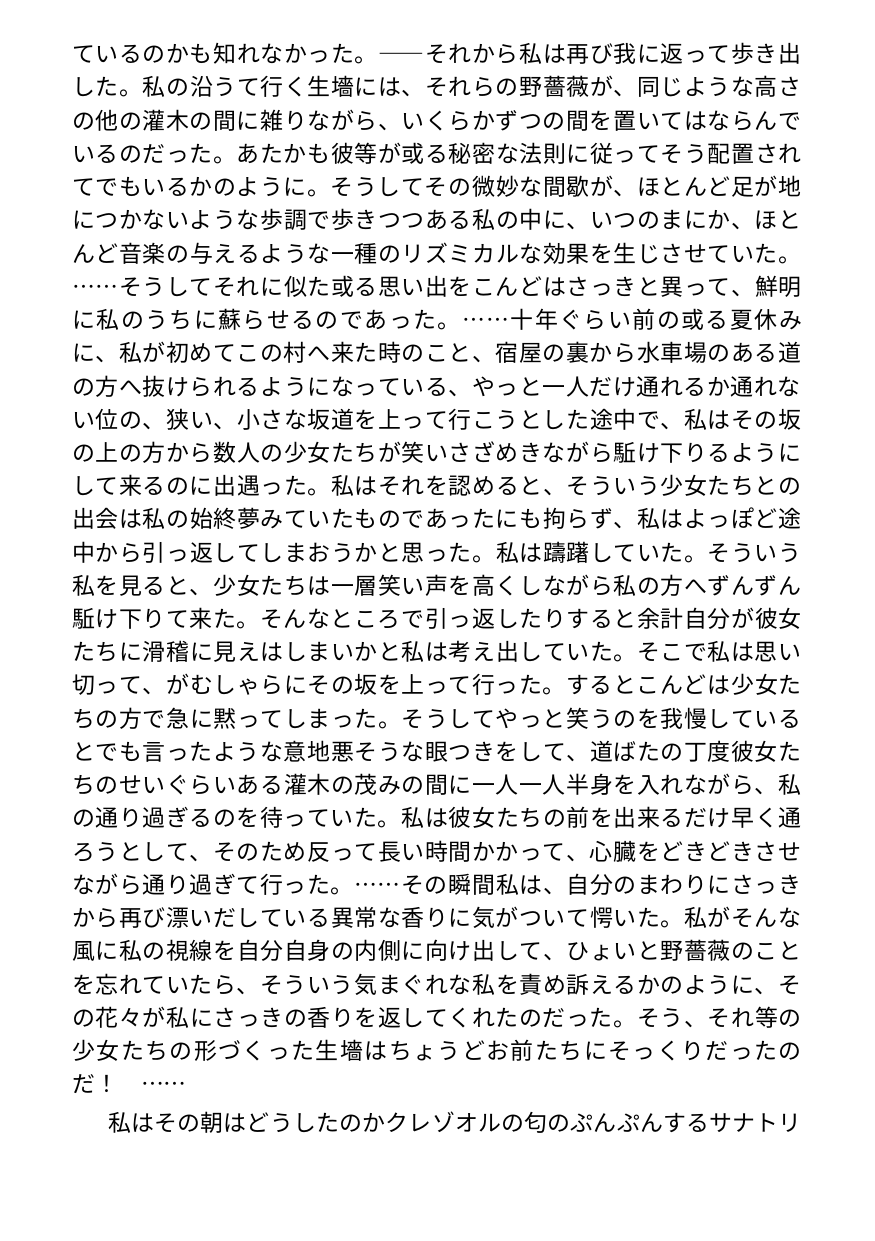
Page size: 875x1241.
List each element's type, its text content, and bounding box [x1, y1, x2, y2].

text 私はその朝はどうしたのかクレゾオルの匂のぷんぷんするサナトリ [72, 1105, 802, 1138]
text ているのかも知れなかった。――それから私は再び我に返って歩き出した。私の沿うて行く生墻には、それらの野薔薇が、同じような高さの他の灌木の間に雑りながら、いくらかずつの間を置いてはならんでいるのだった。あたかも彼等が或る秘密な法則に従ってそう配置されてでもいるかのように。そうしてその微妙な間歇が、ほとんど足が地につかないような歩調で歩きつつある私の中に、いつのまにか、ほとんど音楽の与えるような一種のリズミカルな効果を生じさせていた。……そうしてそれに似た或る思い出をこんどはさっきと異って、鮮明に私のうちに蘇らせるのであった。……十年ぐらい前の或る夏休みに、私が初めてこの村へ来た時のこと、宿屋の裏から水車場のある道の方へ抜けられるようになっている、やっと一人だけ通れるか通れない位の、狭い、小さな坂道を上って行こうとした途中で、私はその坂の上の方から数人の少女たちが笑いさざめきながら駈け下りるようにして来るのに出遇った。私はそれを認めると、そういう少女たちとの出会は私の始終夢みていたものであったにも拘らず、私はよっぽど途中から引っ返してしまおうかと思った。私は躊躇していた。そういう私を見ると、少女たちは一層笑い声を高くしながら私の方へずんずん駈け下りて来た。そんなところで引っ返したりすると余計自分が彼女たちに滑稽に見えはしまいかと私は考え出していた。そこで私は思い切って、がむしゃらにその坂を上って行った。するとこんどは少女たちの方で急に黙ってしまった。そうしてやっと笑うのを我慢しているとでも言ったような意地悪そうな眼つきをして、道ばたの丁度彼女たちのせいぐらいある灌木の茂みの間に一人一人半身を入れながら、私の通り過ぎるのを待っていた。私は彼女たちの前を出来るだけ早く通ろうとして、そのため反って長い時間かかって、心臓をどきどきさせながら通り過ぎて行った。……その瞬間私は、自分のまわりにさっきから再び漂いだしている異常な香りに気がついて愕いた。私がそんな風に私の視線を自分自身の内側に向け出して、ひょいと野薔薇のことを忘れていたら、そういう気まぐれな私を責め訴えるかのように、その花々が私にさっきの香りを返してくれたのだった。そう、それ等の少女たちの形づくった生墻はちょうどお前たちにそっくりだったのだ！ …… [72, 36, 802, 1099]
